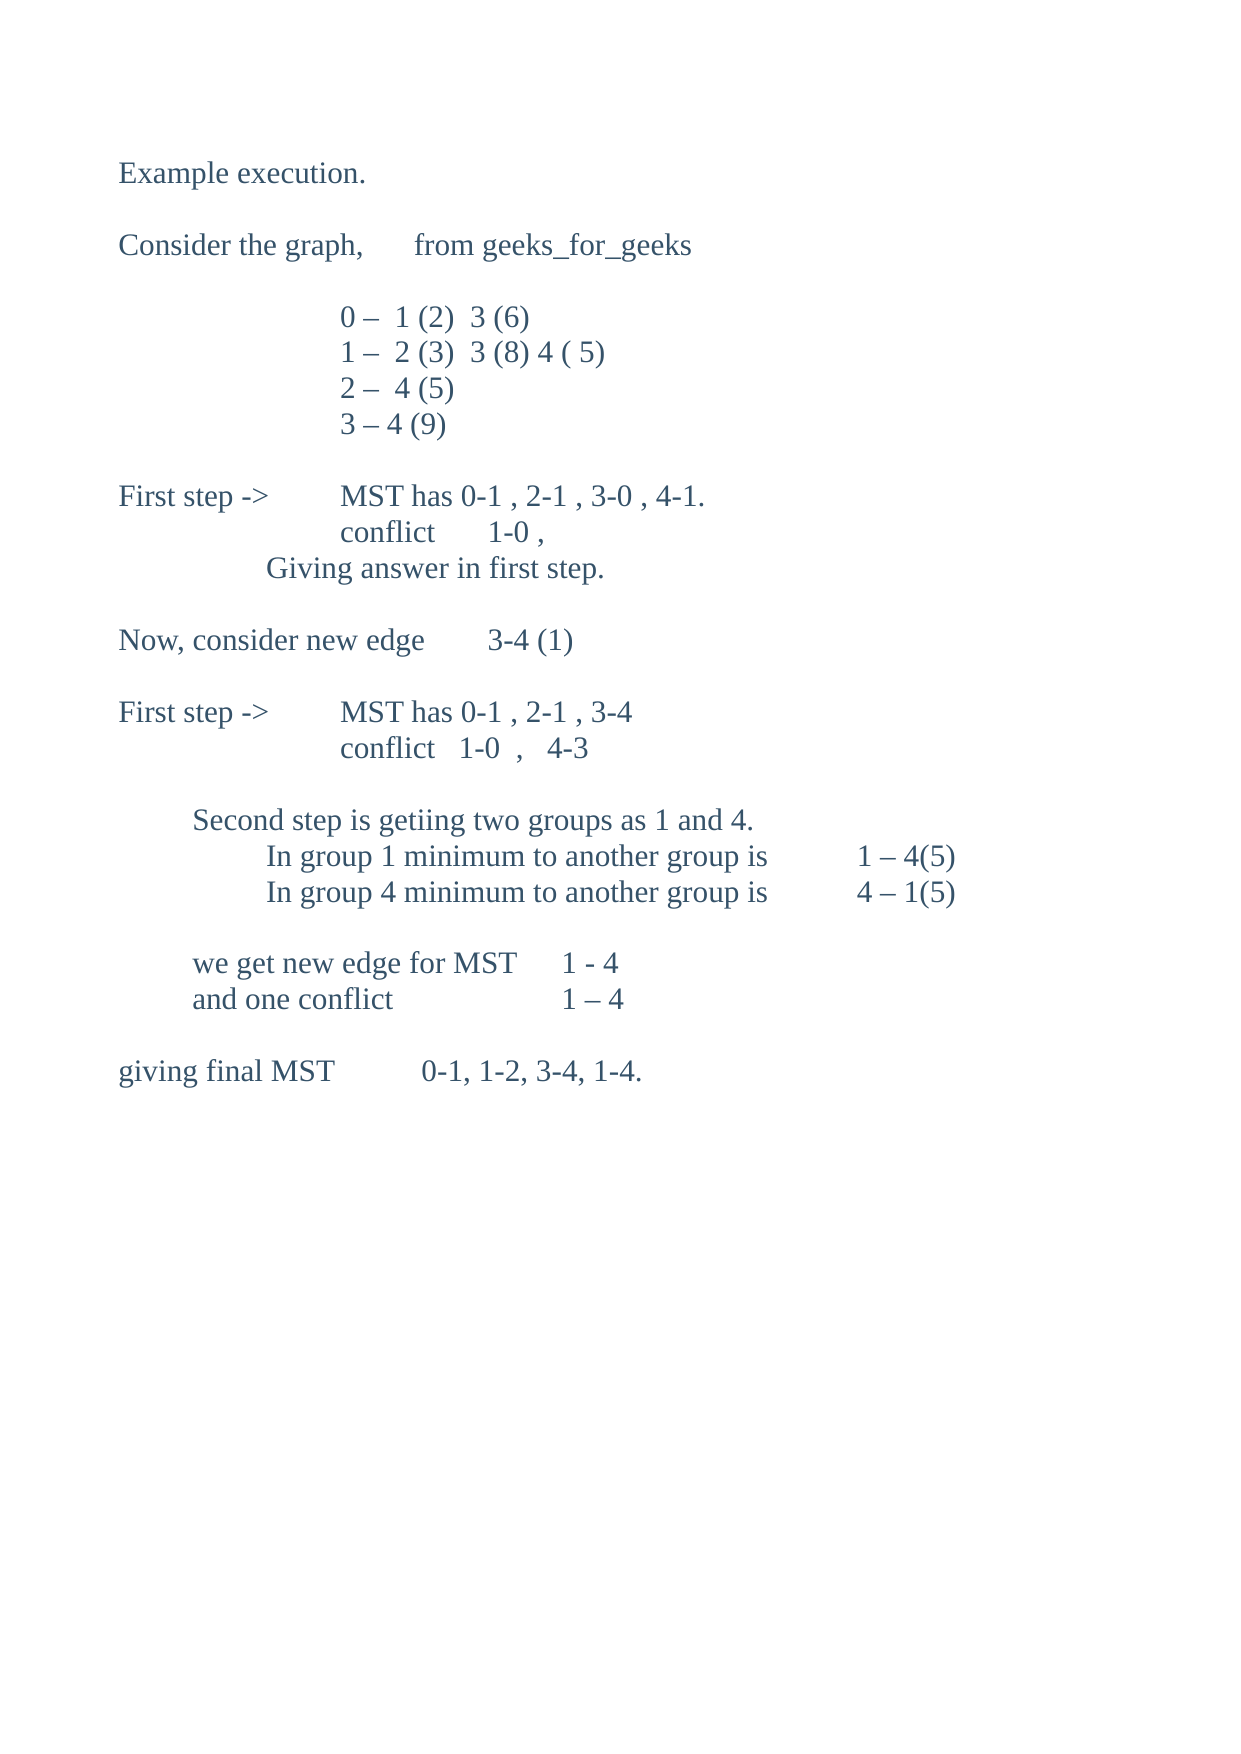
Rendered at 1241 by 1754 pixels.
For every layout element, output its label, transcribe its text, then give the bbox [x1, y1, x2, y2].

text 0 – 1 (2) 3 (6) [118, 262, 1122, 334]
text First step -> MST has 0-1 , 2-1 , 3-4 [118, 693, 1122, 729]
text In group 1 minimum to another group is 1 – 4(5) [118, 837, 1122, 873]
text and one conflict 1 – 4 [118, 981, 1122, 1017]
text 3 – 4 (9) [118, 406, 1122, 442]
text Consider the graph, from geeks_for_geeks [118, 226, 1122, 262]
text In group 4 minimum to another group is 4 – 1(5) [118, 873, 1122, 909]
text Second step is getiing two groups as 1 and 4. [118, 801, 1122, 837]
text 2 – 4 (5) [118, 370, 1122, 406]
text we get new edge for MST 1 - 4 [118, 945, 1122, 981]
text Example execution. [118, 154, 1122, 190]
text Giving answer in first step. [118, 549, 1122, 585]
text Now, consider new edge 3-4 (1) [118, 621, 1122, 657]
text 1 – 2 (3) 3 (8) 4 ( 5) [118, 334, 1122, 370]
text giving final MST 0-1, 1-2, 3-4, 1-4. [118, 1052, 1122, 1088]
text First step -> MST has 0-1 , 2-1 , 3-0 , 4-1. [118, 477, 1122, 513]
text conflict 1-0 , [118, 513, 1122, 549]
text conflict 1-0 , 4-3 [118, 729, 1122, 765]
